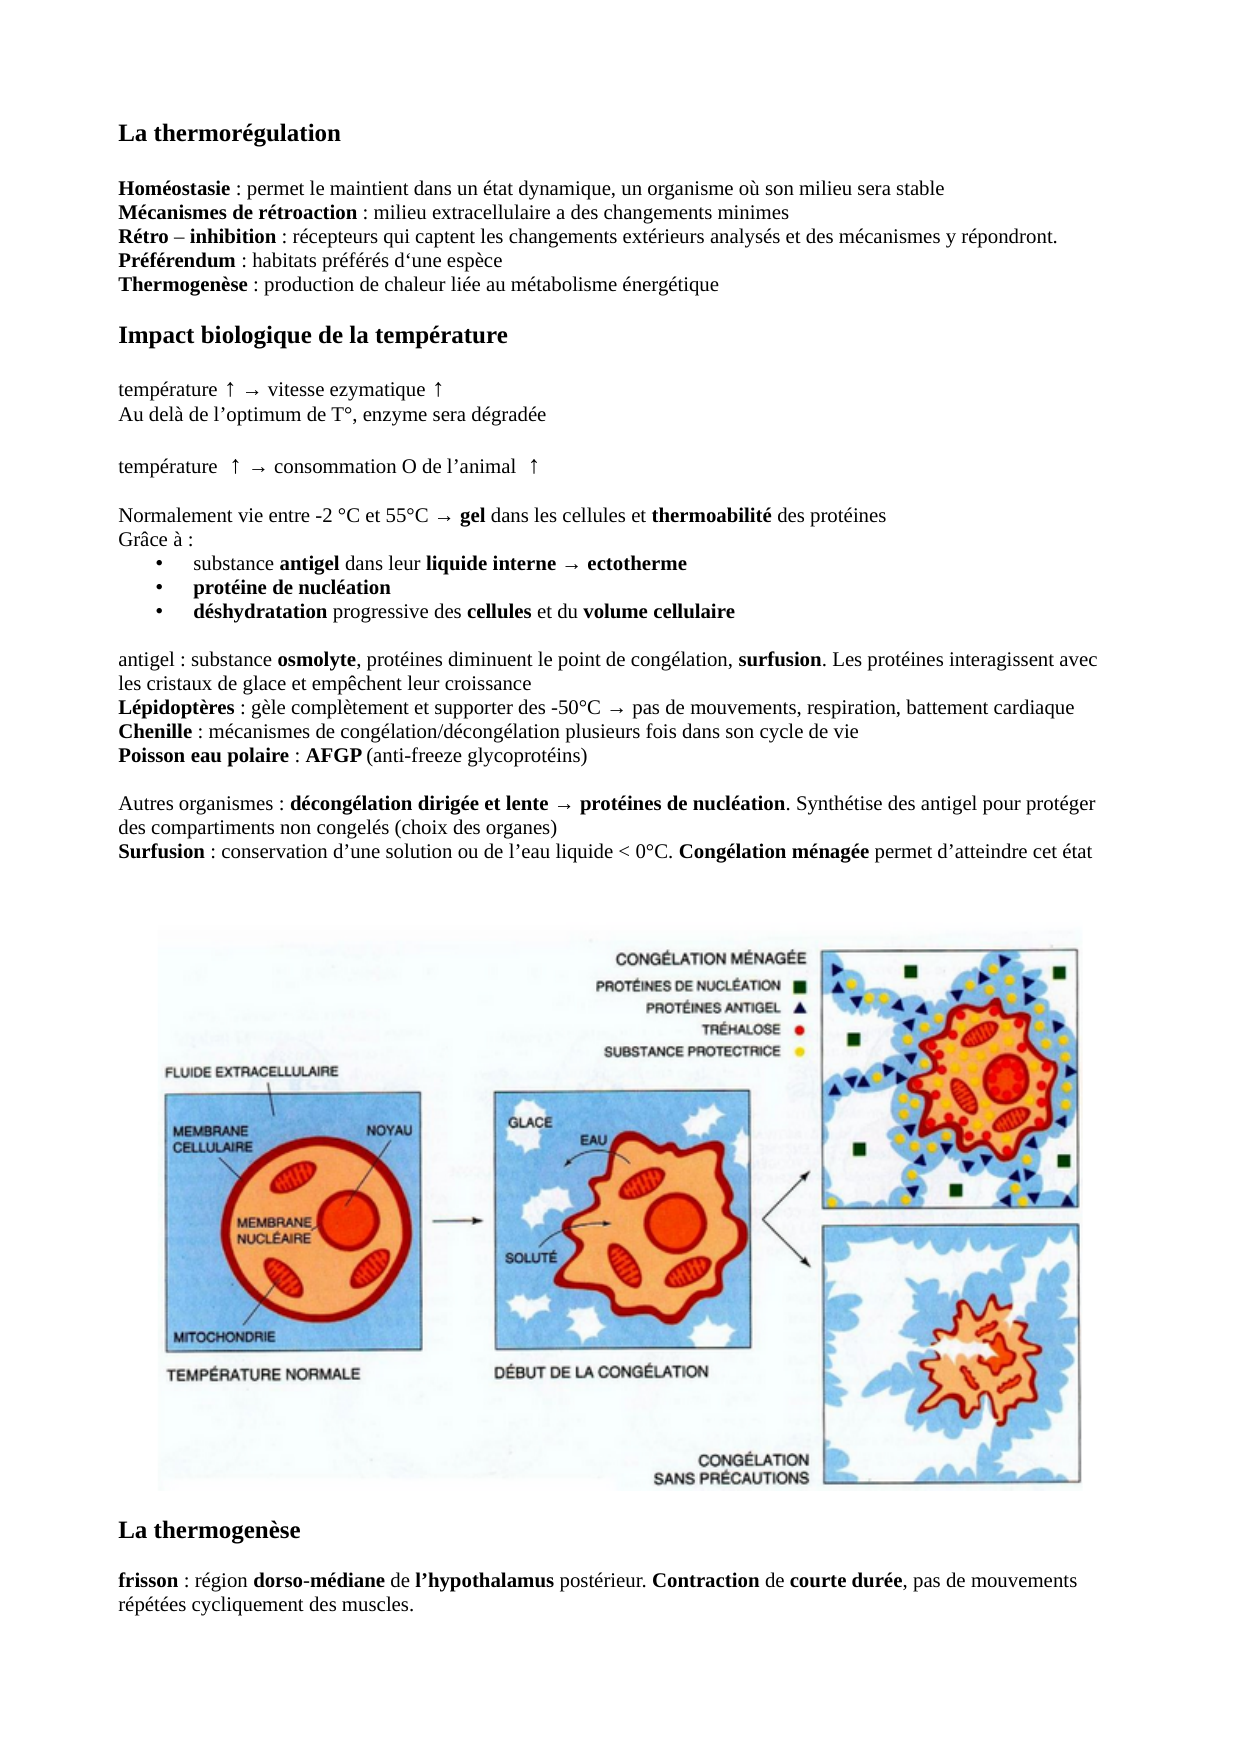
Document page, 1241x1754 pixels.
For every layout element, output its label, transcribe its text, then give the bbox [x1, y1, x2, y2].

text Chenille : mécanismes de congélation/décongélation plusieurs fois dans son cycle de vie [118, 719, 1122, 743]
picture [157, 887, 1083, 1491]
list déshydratation progressive des cellules et du volume cellulaire [156, 599, 1122, 623]
text température ↑ → vitesse ezymatique ↑ [118, 373, 1122, 402]
text frisson : région dorso-médiane de l’hypothalamus postérieur. Contraction de courte durée, pas de mouvements répétées cycliquement des muscles. [118, 1567, 1122, 1616]
text Autres organismes : décongélation dirigée et lente → protéines de nucléation. Synthétise des antigel pour protéger des compartiments non congelés (choix des organes) [118, 791, 1122, 839]
list substance antigel dans leur liquide interne → ectotherme [156, 551, 1122, 575]
text Impact biologique de la température [118, 320, 1122, 349]
text Surfusion : conservation d’une solution ou de l’eau liquide < 0°C. Congélation ménagée permet d’atteindre cet état [118, 839, 1122, 863]
text Grâce à : [118, 527, 1122, 551]
text Préférendum : habitats préférés d‘une espèce [118, 248, 1122, 272]
text La thermogenèse [118, 1515, 1122, 1543]
text Poisson eau polaire : AFGP (anti-freeze glycoprotéins) [118, 743, 1122, 767]
text antigel : substance osmolyte, protéines diminuent le point de congélation, surfusion. Les protéines interagissent avec les cristaux de glace et empêchent leur croissance [118, 647, 1122, 695]
text Lépidoptères : gèle complètement et supporter des -50°C → pas de mouvements, respiration, battement cardiaque [118, 695, 1122, 719]
text Thermogenèse : production de chaleur liée au métabolisme énergétique [118, 272, 1122, 296]
text Homéostasie : permet le maintient dans un état dynamique, un organisme où son milieu sera stable [118, 176, 1122, 200]
text La thermorégulation [118, 118, 1122, 147]
text Au delà de l’optimum de T°, enzyme sera dégradée [118, 402, 1122, 426]
text Normalement vie entre -2 °C et 55°C → gel dans les cellules et thermoabilité des protéines [118, 502, 1122, 527]
text température ↑ → consommation O de l’animal ↑ [118, 450, 1122, 478]
text Mécanismes de rétroaction : milieu extracellulaire a des changements minimes [118, 200, 1122, 224]
list protéine de nucléation [156, 575, 1122, 599]
text Rétro – inhibition : récepteurs qui captent les changements extérieurs analysés et des mécanismes y répondront. [118, 224, 1122, 248]
